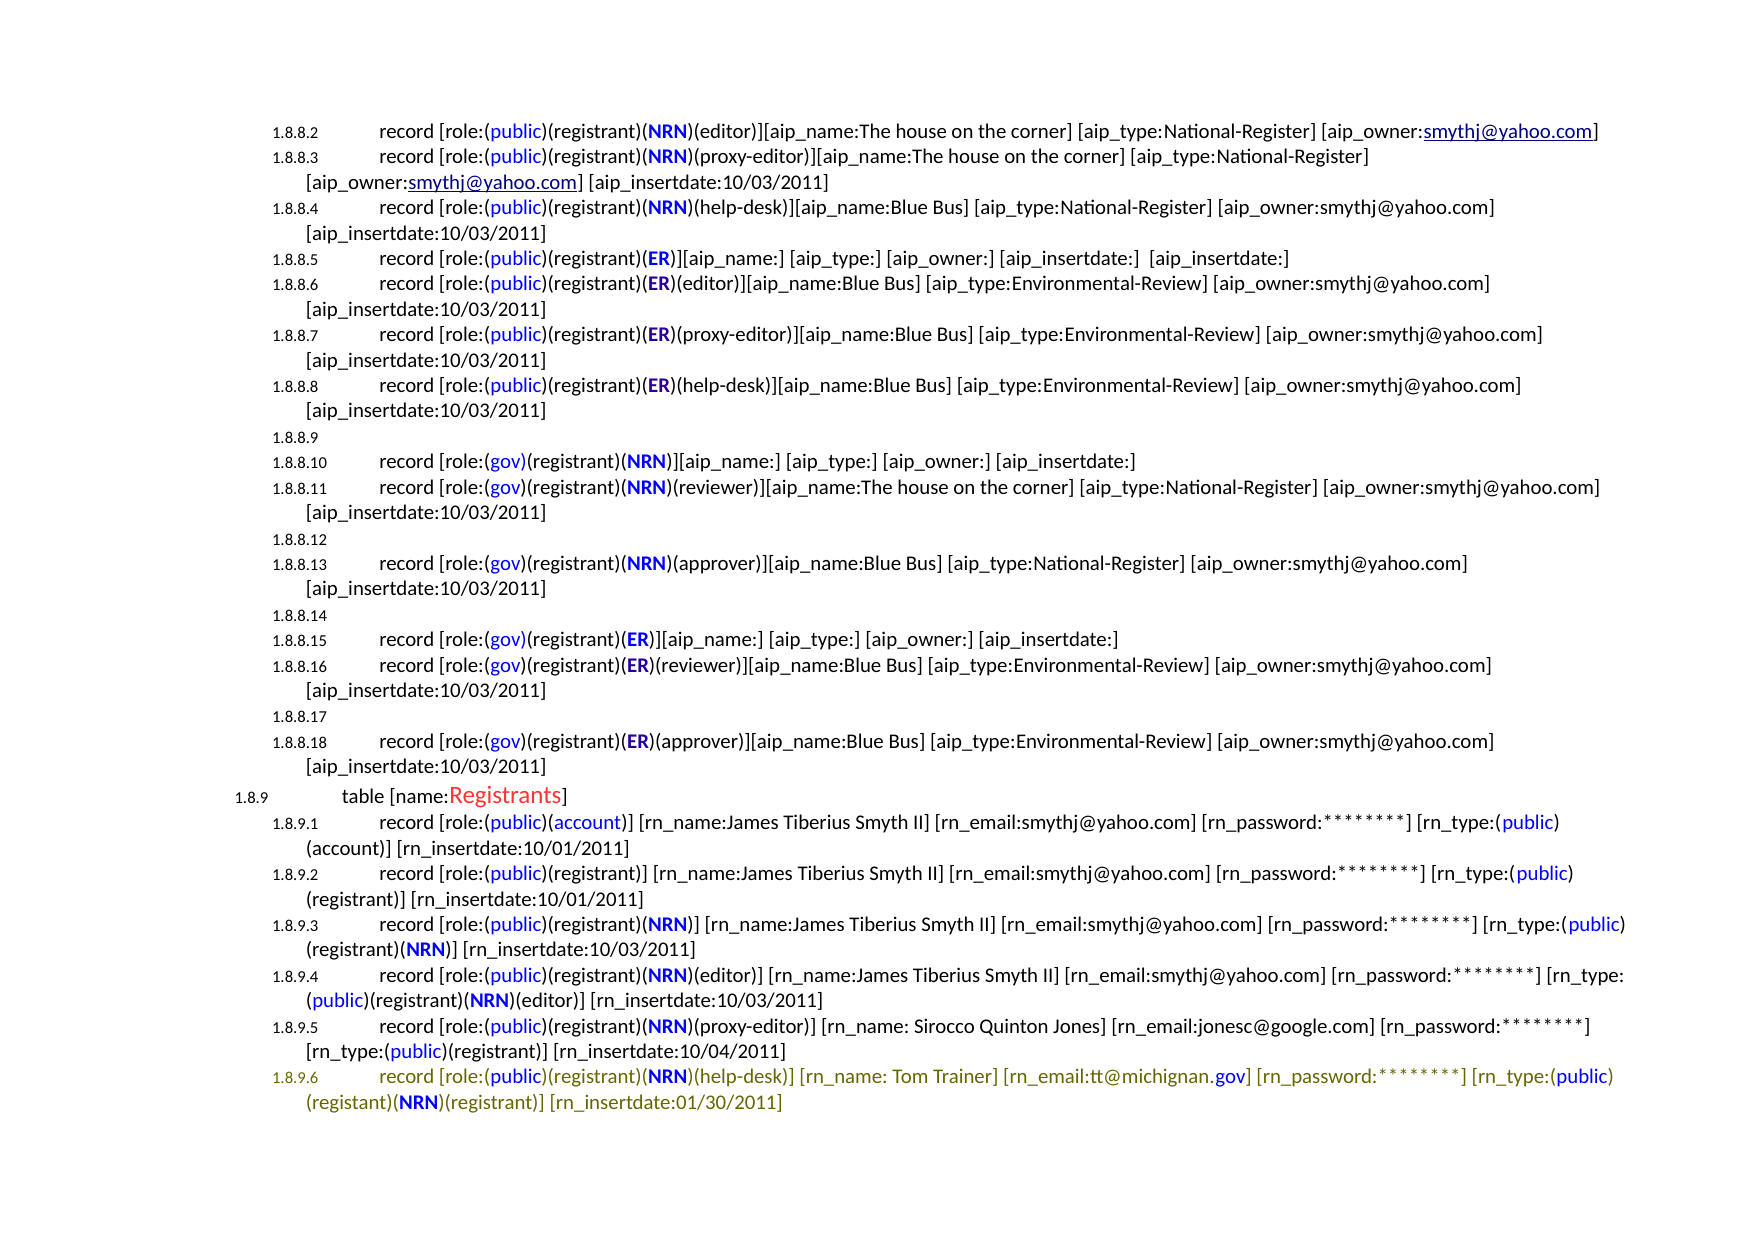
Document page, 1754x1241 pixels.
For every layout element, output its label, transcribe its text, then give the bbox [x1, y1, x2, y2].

list record [role:(public)(registrant)] [rn_name:James Tiberius Smyth II] [rn_email:smythj@yahoo.com] [rn_password:********] [rn_type:(public)(registrant)] [rn_insertdate:10/01/2011] [268, 860, 1636, 911]
list record [role:(gov)(registrant)(ER)][aip_name:] [aip_type:] [aip_owner:] [aip_insertdate:] [268, 626, 1636, 652]
list table [name:Registrants] [231, 779, 1636, 809]
list record [role:(public)(registrant)(NRN)(editor)][aip_name:The house on the corner] [aip_type:National-Register] [aip_owner:smythj@yahoo.com] [268, 118, 1636, 143]
list record [role:(public)(registrant)(ER)(editor)][aip_name:Blue Bus] [aip_type:Environmental-Review] [aip_owner:smythj@yahoo.com] [aip_insertdate:10/03/2011] [268, 271, 1636, 321]
list record [role:(public)(registrant)(NRN)(help-desk)] [rn_name: Tom Trainer] [rn_email:tt@michignan.gov] [rn_password:********] [rn_type:(public)(registant)(NRN)(registrant)] [rn_insertdate:01/30/2011] [268, 1064, 1636, 1114]
list record [role:(gov)(registrant)(NRN)(reviewer)][aip_name:The house on the corner] [aip_type:National-Register] [aip_owner:smythj@yahoo.com] [aip_insertdate:10/03/2011] [268, 474, 1636, 525]
list record [role:(public)(registrant)(NRN)(proxy-editor)] [rn_name: Sirocco Quinton Jones] [rn_email:jonesc@google.com] [rn_password:********] [rn_type:(public)(registrant)] [rn_insertdate:10/04/2011] [268, 1013, 1636, 1064]
list record [role:(public)(registrant)(NRN)(proxy-editor)][aip_name:The house on the corner] [aip_type:National-Register] [aip_owner:smythj@yahoo.com] [aip_insertdate:10/03/2011] [268, 143, 1636, 194]
list record [role:(public)(registrant)(ER)(help-desk)][aip_name:Blue Bus] [aip_type:Environmental-Review] [aip_owner:smythj@yahoo.com] [aip_insertdate:10/03/2011] [268, 372, 1636, 423]
list record [role:(gov)(registrant)(ER)(reviewer)][aip_name:Blue Bus] [aip_type:Environmental-Review] [aip_owner:smythj@yahoo.com] [aip_insertdate:10/03/2011] [268, 652, 1636, 703]
list record [role:(public)(registrant)(ER)][aip_name:] [aip_type:] [aip_owner:] [aip_insertdate:] [aip_insertdate:] [268, 245, 1636, 271]
list record [role:(gov)(registrant)(NRN)][aip_name:] [aip_type:] [aip_owner:] [aip_insertdate:] [268, 448, 1636, 474]
list record [role:(public)(registrant)(NRN)(editor)] [rn_name:James Tiberius Smyth II] [rn_email:smythj@yahoo.com] [rn_password:********] [rn_type:(public)(registrant)(NRN)(editor)] [rn_insertdate:10/03/2011] [268, 962, 1636, 1013]
list record [role:(public)(account)] [rn_name:James Tiberius Smyth II] [rn_email:smythj@yahoo.com] [rn_password:********] [rn_type:(public)(account)] [rn_insertdate:10/01/2011] [268, 809, 1636, 860]
list record [role:(public)(registrant)(NRN)(help-desk)][aip_name:Blue Bus] [aip_type:National-Register] [aip_owner:smythj@yahoo.com] [aip_insertdate:10/03/2011] [268, 194, 1636, 245]
list record [role:(gov)(registrant)(ER)(approver)][aip_name:Blue Bus] [aip_type:Environmental-Review] [aip_owner:smythj@yahoo.com] [aip_insertdate:10/03/2011] [268, 728, 1636, 779]
list record [role:(public)(registrant)(ER)(proxy-editor)][aip_name:Blue Bus] [aip_type:Environmental-Review] [aip_owner:smythj@yahoo.com] [aip_insertdate:10/03/2011] [268, 321, 1636, 372]
list record [role:(public)(registrant)(NRN)] [rn_name:James Tiberius Smyth II] [rn_email:smythj@yahoo.com] [rn_password:********] [rn_type:(public)(registrant)(NRN)] [rn_insertdate:10/03/2011] [268, 911, 1636, 962]
list record [role:(gov)(registrant)(NRN)(approver)][aip_name:Blue Bus] [aip_type:National-Register] [aip_owner:smythj@yahoo.com] [aip_insertdate:10/03/2011] [268, 550, 1636, 601]
